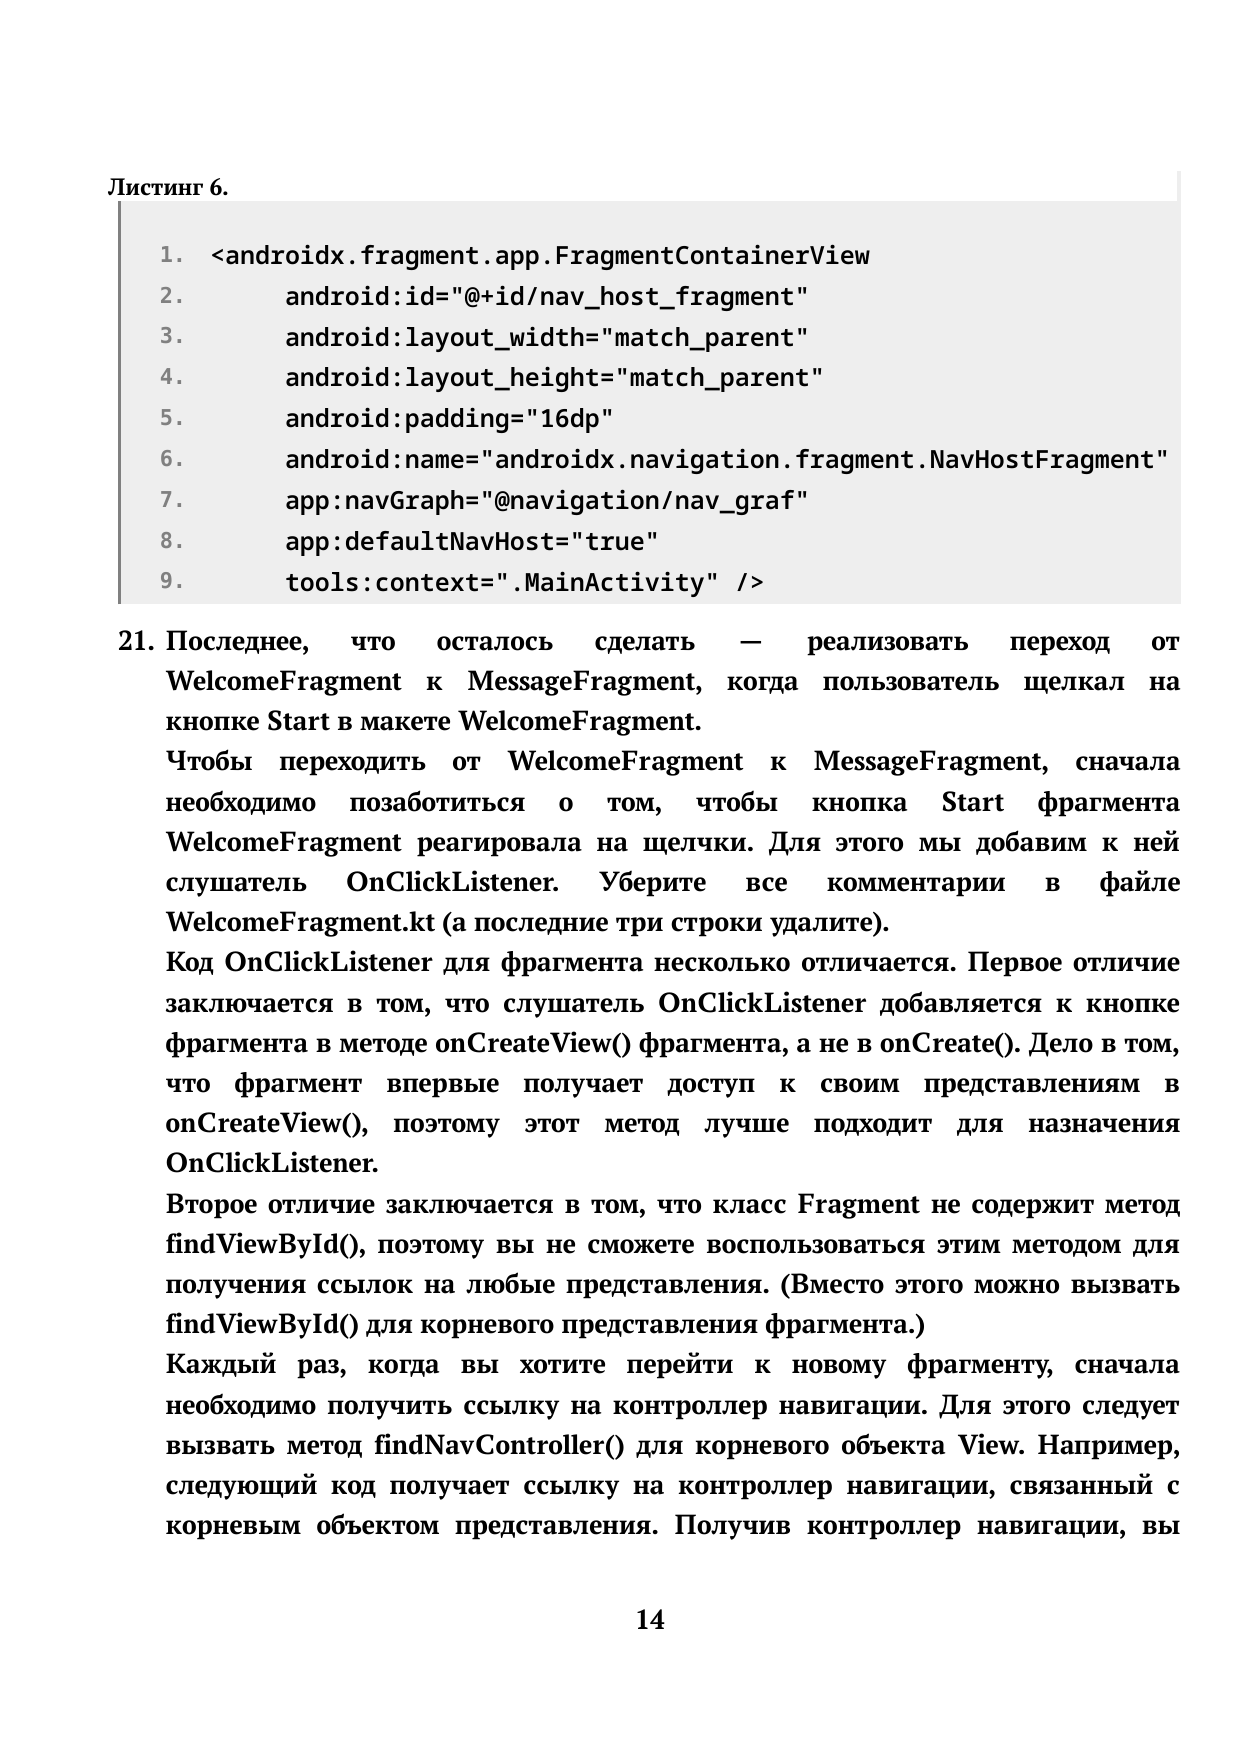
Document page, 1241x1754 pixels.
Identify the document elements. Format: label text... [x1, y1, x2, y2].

list Код OnClickListener для фрагмента несколько отличается. Первое отличие заключается в том, что слушатель OnClickListener добавляется к кнопке фрагмента в методе onCreateView() фрагмента, а не в onCreate(). Дело в том, что фрагмент впервые получает доступ к своим представлениям в onCreateView(), поэтому этот метод лучше подходит для назначения OnClickListener. [118, 944, 1181, 1179]
list <androidx.fragment.app.FragmentContainerView [121, 171, 1181, 272]
list android:layout_height="match_parent" [121, 354, 1181, 394]
list android:padding="16dp" [121, 395, 1181, 435]
list tools:context=".MainActivity" /> [121, 558, 1181, 604]
list android:layout_width="match_parent" [121, 313, 1181, 353]
list android:id="@+id/nav_host_fragment" [121, 272, 1181, 312]
list Последнее, что осталось сделать — реализовать переход от WelcomeFragment к MessageFragment, когда пользователь щелкал на кнопке Start в макете WelcomeFragment. [118, 623, 1181, 737]
list Второе отличие заключается в том, что класс Fragment не содержит метод findViewById(), поэтому вы не сможете воспользоваться этим методом для получения ссылок на любые представления. (Вместо этого можно вызвать findViewById() для корневого представления фрагмента.) [118, 1186, 1181, 1340]
list app:navGraph="@navigation/nav_graf" [121, 477, 1181, 517]
list android:name="androidx.navigation.fragment.NavHostFragment" [121, 436, 1181, 476]
list Чтобы переходить от WelcomeFragment к MessageFragment, сначала необходимо позаботиться о том, чтобы кнопка Start фрагмента WelcomeFragment реагировала на щелчки. Для этого мы добавим к ней слушатель OnClickListener. Уберите все комментарии в файле WelcomeFragment.kt (а последние три строки удалите). [118, 743, 1181, 938]
list app:defaultNavHost="true" [121, 517, 1181, 557]
list Каждый раз, когда вы хотите перейти к новому фрагменту, сначала необходимо получить ссылку на контроллер навигации. Для этого следует вызвать метод findNavController() для корневого объекта View. Например, следующий код получает ссылку на контроллер навигации, связанный с корневым объектом представления. Получив контроллер навигации, вы [118, 1347, 1181, 1541]
text Листинг 6. [107, 172, 1177, 201]
